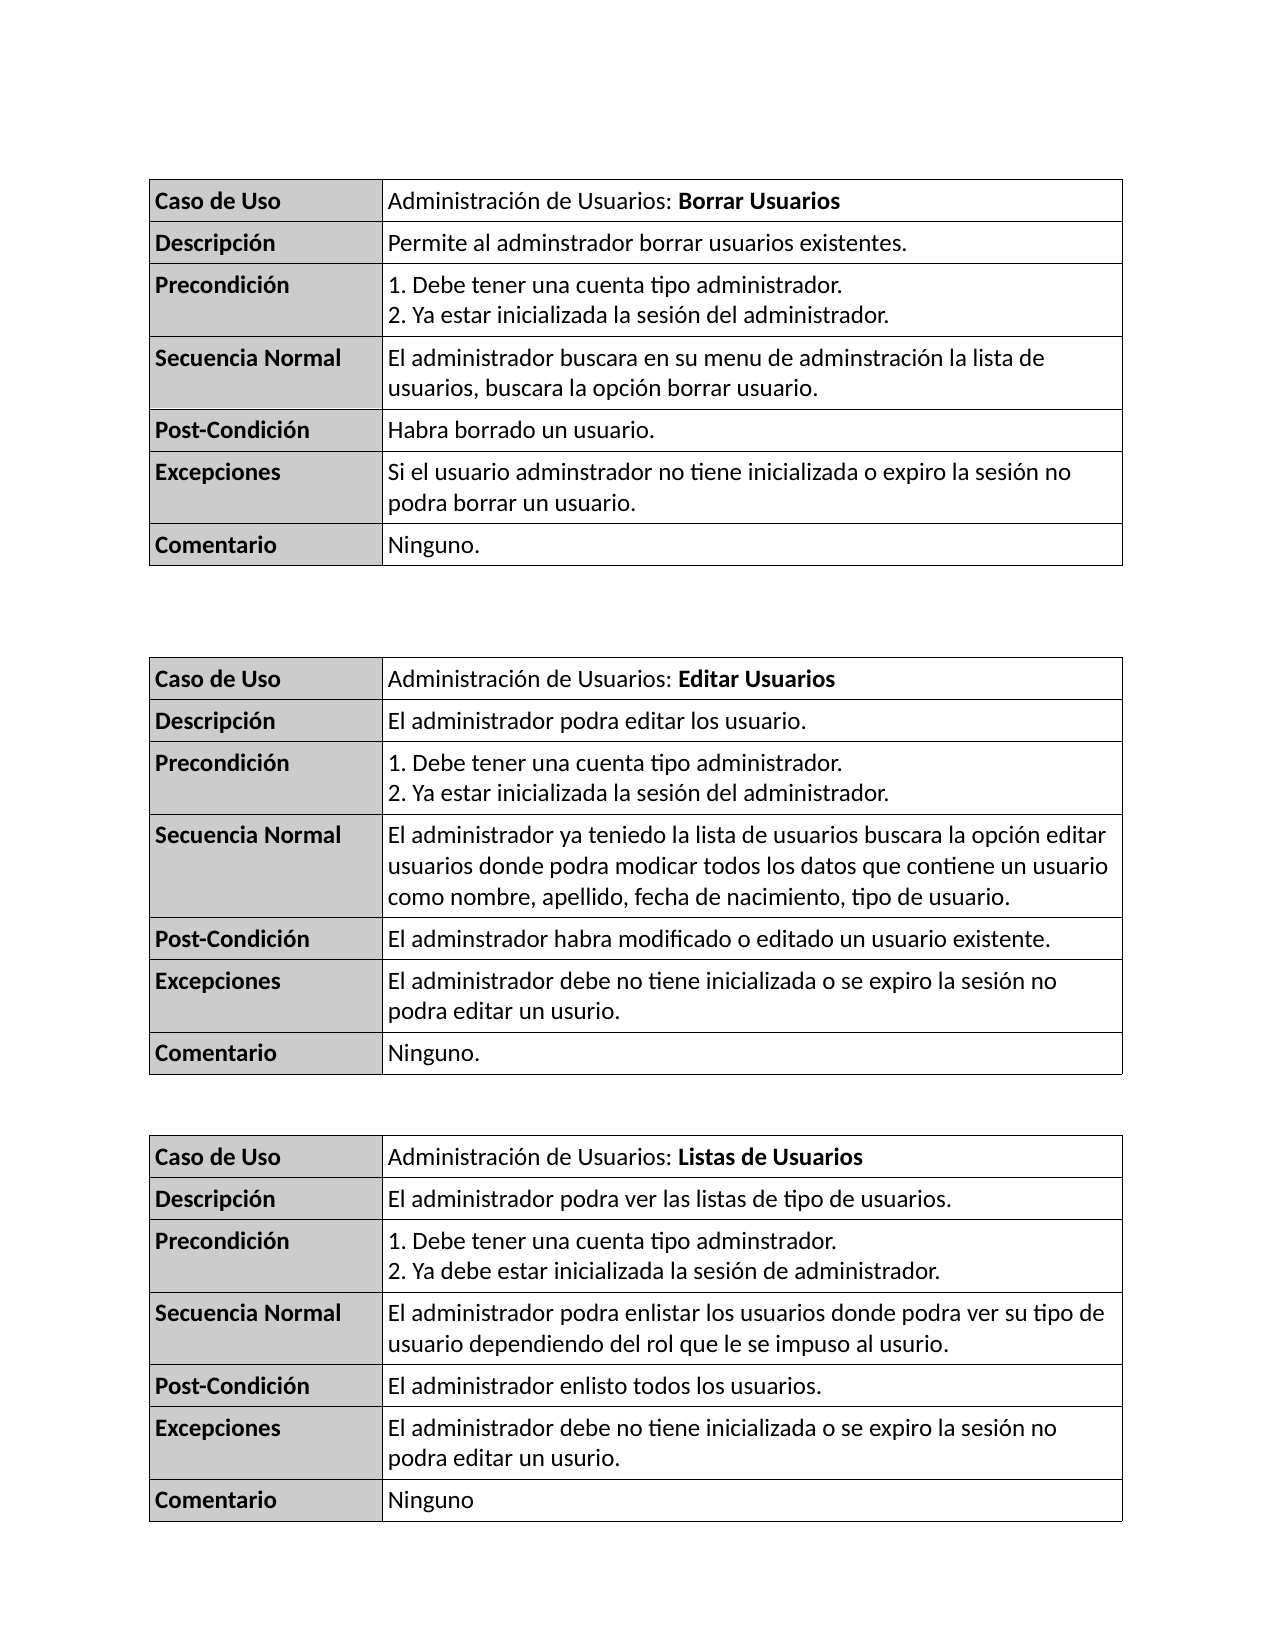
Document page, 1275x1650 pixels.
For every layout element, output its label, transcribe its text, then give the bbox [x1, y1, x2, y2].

table_header Administración de Usuarios: Borrar Usuarios [383, 180, 1122, 221]
table_cell Si el usuario adminstrador no tiene inicializada o expiro la sesión no podra borrar un usuario. [383, 452, 1122, 523]
table_cell Descripción [150, 1178, 382, 1219]
table_cell 1. Debe tener una cuenta tipo adminstrador. 2. Ya debe estar inicializada la sesión de administrador. [383, 1220, 1122, 1292]
table_cell El administrador podra enlistar los usuarios donde podra ver su tipo de usuario dependiendo del rol que le se impuso al usurio. [383, 1293, 1122, 1364]
table_cell El administrador buscara en su menu de adminstración la lista de usuarios, buscara la opción borrar usuario. [383, 337, 1122, 408]
table_cell El administrador podra ver las listas de tipo de usuarios. [383, 1178, 1122, 1219]
table_cell Precondición [150, 742, 382, 814]
table_cell Excepciones [150, 452, 382, 523]
table_cell Precondición [150, 1220, 382, 1292]
table_cell Secuencia Normal [150, 337, 382, 408]
table_cell El administrador debe no tiene inicializada o se expiro la sesión no podra editar un usurio. [383, 960, 1122, 1032]
table_cell Precondición [150, 264, 382, 336]
table_cell Post-Condición [150, 918, 382, 959]
table_cell El adminstrador habra modificado o editado un usuario existente. [383, 918, 1122, 959]
table_cell Habra borrado un usuario. [383, 410, 1122, 451]
table_cell Ninguno. [383, 1033, 1122, 1074]
table_cell Comentario [150, 1033, 382, 1074]
table_cell El administrador podra editar los usuario. [383, 700, 1122, 741]
table_header Administración de Usuarios: Listas de Usuarios [383, 1136, 1122, 1177]
table_cell El administrador enlisto todos los usuarios. [383, 1365, 1122, 1406]
table_cell Permite al adminstrador borrar usuarios existentes. [383, 222, 1122, 263]
table_cell El administrador ya teniedo la lista de usuarios buscara la opción editar usuarios donde podra modicar todos los datos que contiene un usuario como nombre, apellido, fecha de nacimiento, tipo de usuario. [383, 815, 1122, 917]
table_header Administración de Usuarios: Editar Usuarios [383, 658, 1122, 699]
table_cell Excepciones [150, 1407, 382, 1479]
table_cell Secuencia Normal [150, 1293, 382, 1364]
table_cell Post-Condición [150, 1365, 382, 1406]
table_header Caso de Uso [150, 658, 382, 699]
table_cell 1. Debe tener una cuenta tipo administrador. 2. Ya estar inicializada la sesión del administrador. [383, 742, 1122, 814]
table_cell Post-Condición [150, 410, 382, 451]
table_cell Descripción [150, 700, 382, 741]
table_cell Excepciones [150, 960, 382, 1032]
table_cell Secuencia Normal [150, 815, 382, 917]
table_cell Ninguno [383, 1480, 1122, 1521]
table_header Caso de Uso [150, 180, 382, 221]
table_cell 1. Debe tener una cuenta tipo administrador. 2. Ya estar inicializada la sesión del administrador. [383, 264, 1122, 336]
table_header Caso de Uso [150, 1136, 382, 1177]
table_cell Comentario [150, 524, 382, 565]
table_cell El administrador debe no tiene inicializada o se expiro la sesión no podra editar un usurio. [383, 1407, 1122, 1479]
table_cell Ninguno. [383, 524, 1122, 565]
table_cell Comentario [150, 1480, 382, 1521]
table_cell Descripción [150, 222, 382, 263]
